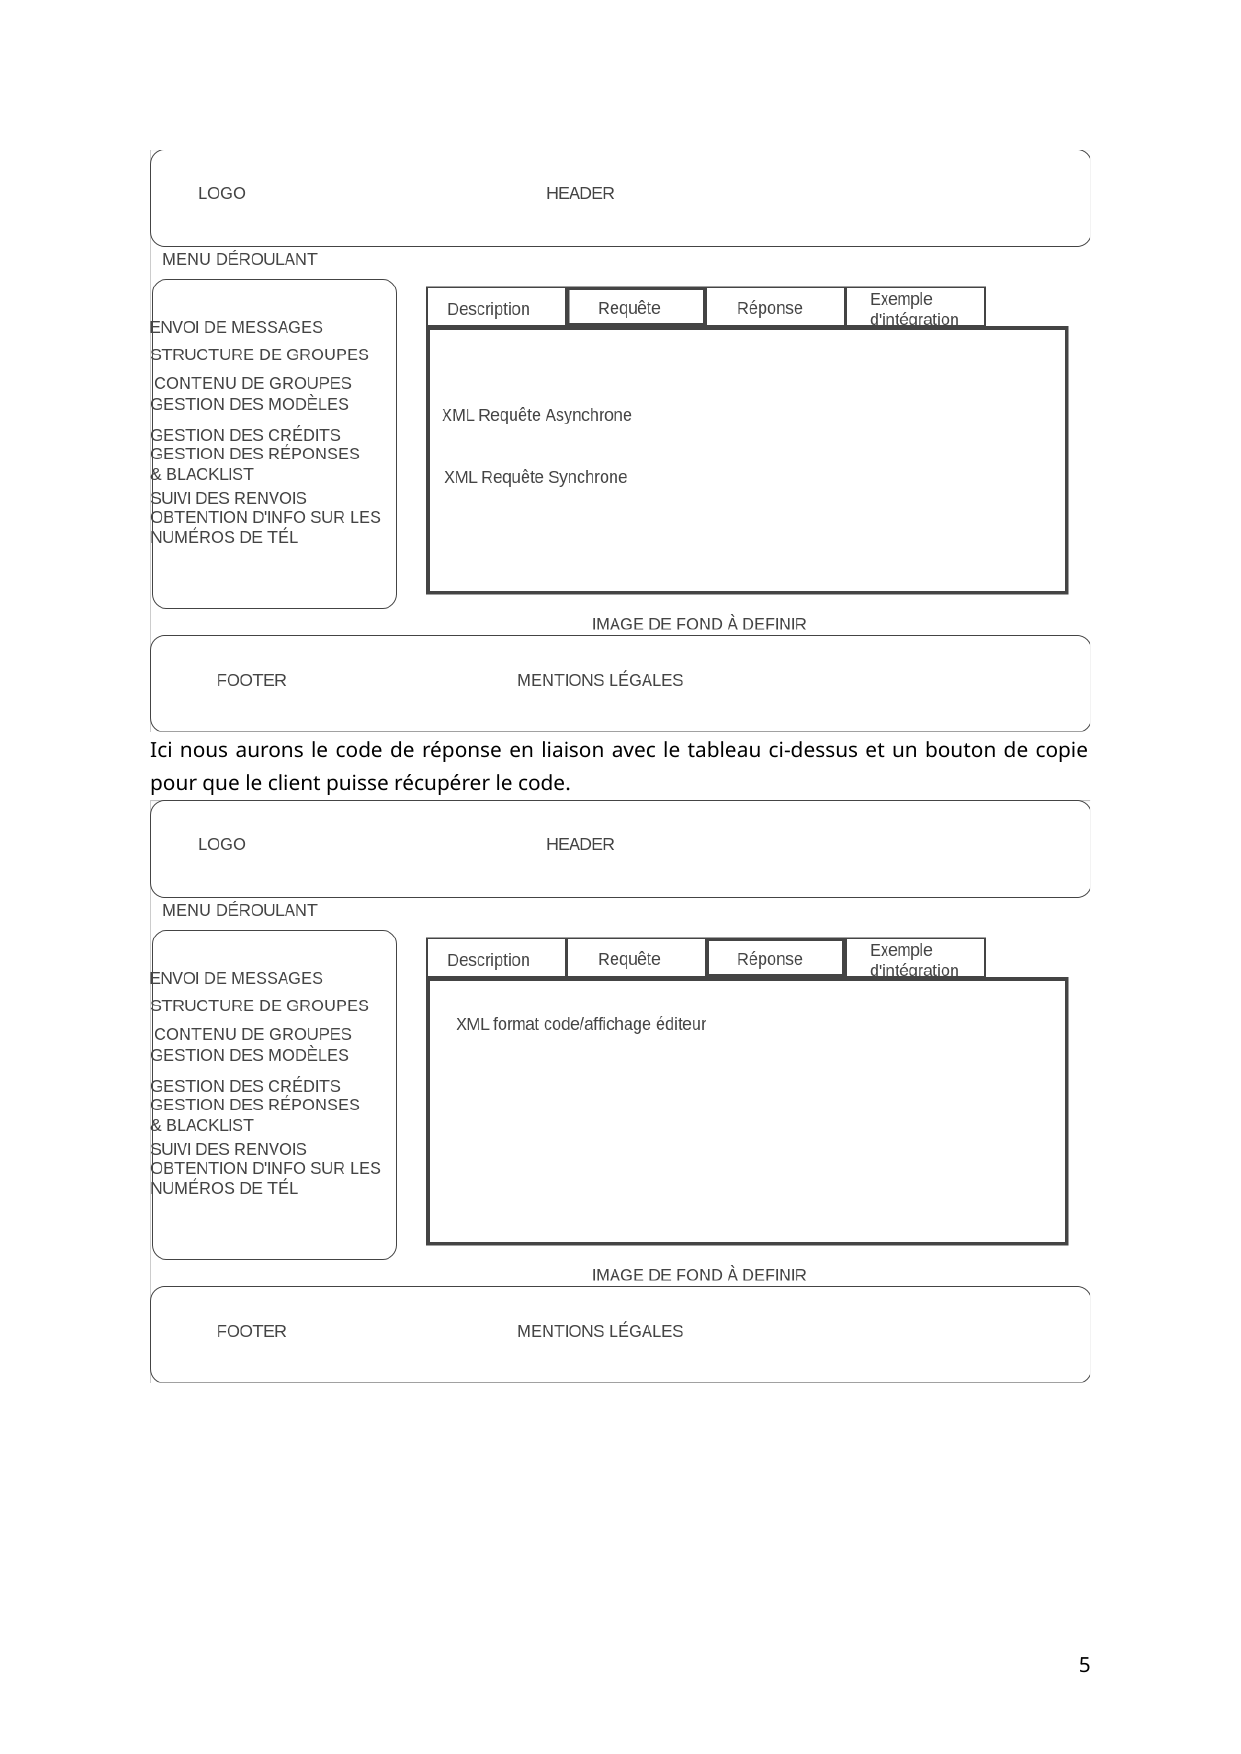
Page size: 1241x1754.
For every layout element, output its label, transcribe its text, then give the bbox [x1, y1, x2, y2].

text Ici nous aurons le code de réponse en liaison avec le tableau ci-dessus et un bouton de copie pour que le client puisse récupérer le code. [150, 732, 1090, 797]
picture [150, 150, 1091, 732]
picture [150, 800, 1091, 1383]
